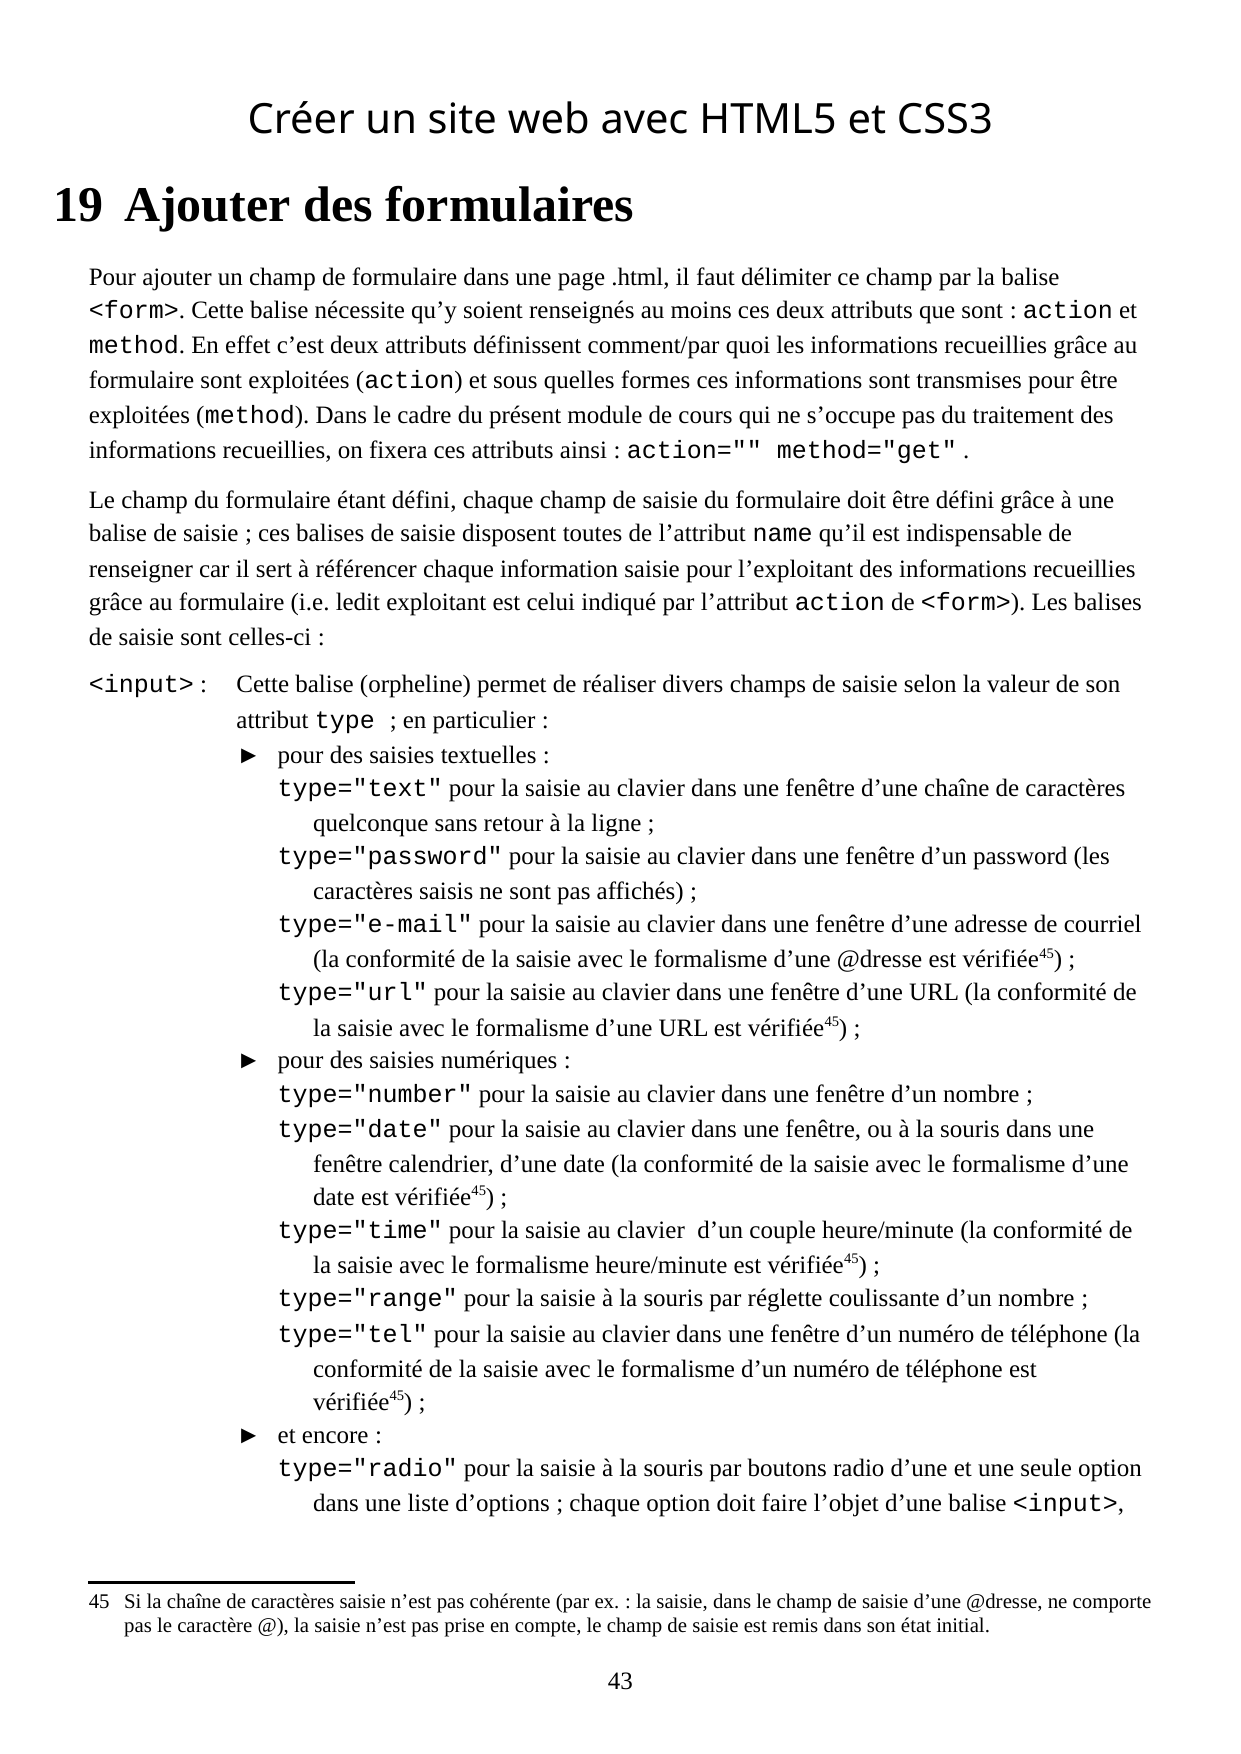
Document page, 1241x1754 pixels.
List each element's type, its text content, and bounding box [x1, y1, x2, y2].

text type="tel" pour la saisie au clavier dans une fenêtre d’un numéro de téléphone (la conformité de la saisie avec le formalisme d’un numéro de téléphone est vérifiée45) ; [277, 1319, 1152, 1416]
text type="radio" pour la saisie à la souris par boutons radio d’une et une seule option dans une liste d’options ; chaque option doit faire l’objet d’une balise <input>, [277, 1453, 1152, 1519]
subtitle Ajouter des formulaires [53, 175, 1152, 232]
text type="range" pour la saisie à la souris par réglette coulissante d’un nombre ; [277, 1283, 1152, 1314]
text Le champ du formulaire étant défini, chaque champ de saisie du formulaire doit être défini grâce à une balise de saisie ; ces balises de saisie disposent toutes de l’attribut name qu’il est indispensable de renseigner car il sert à référencer chaque information saisie pour l’exploitant des informations recueillies grâce au formulaire (i.e. ledit exploitant est celui indiqué par l’attribut action de <form>). Les balises de saisie sont celles-ci : [88, 486, 1152, 651]
text type="url" pour la saisie au clavier dans une fenêtre d’une URL (la conformité de la saisie avec le formalisme d’une URL est vérifiée45) ; [277, 977, 1152, 1041]
text type="date" pour la saisie au clavier dans une fenêtre, ou à la souris dans une fenêtre calendrier, d’une date (la conformité de la saisie avec le formalisme d’une date est vérifiée45) ; [277, 1114, 1152, 1211]
text ► pour des saisies numériques : [236, 1046, 1152, 1074]
text type="text" pour la saisie au clavier dans une fenêtre d’une chaîne de caractères quelconque sans retour à la ligne ; [277, 773, 1152, 837]
text ► et encore : [236, 1420, 1152, 1449]
text type="number" pour la saisie au clavier dans une fenêtre d’un nombre ; [277, 1079, 1152, 1109]
text ► pour des saisies textuelles : [236, 740, 1152, 769]
text Pour ajouter un champ de formulaire dans une page .html, il faut délimiter ce champ par la balise <form>. Cette balise nécessite qu’y soient renseignés au moins ces deux attributs que sont : action et method. En effet c’est deux attributs définissent comment/par quoi les informations recueillies grâce au formulaire sont exploitées (action) et sous quelles formes ces informations sont transmises pour être exploitées (method). Dans le cadre du présent module de cours qui ne s’occupe pas du traitement des informations recueillies, on fixera ces attributs ainsi : action="" method="get" . [88, 262, 1152, 466]
text type="password" pour la saisie au clavier dans une fenêtre d’un password (les caractères saisis ne sont pas affichés) ; [277, 841, 1152, 905]
text <input> : Cette balise (orpheline) permet de réaliser divers champs de saisie selon la valeur de son attribut type ; en particulier : [88, 669, 1152, 736]
text type="e-mail" pour la saisie au clavier dans une fenêtre d’une adresse de courriel (la conformité de la saisie avec le formalisme d’une @dresse est vérifiée) ; [277, 909, 1152, 973]
text type="time" pour la saisie au clavier d’un couple heure/minute (la conformité de la saisie avec le formalisme heure/minute est vérifiée45) ; [277, 1215, 1152, 1279]
text Si la chaîne de caractères saisie n’est pas cohérente (par ex. : la saisie, dans le champ de saisie d’une @dresse, ne comporte pas le caractère @), la saisie n’est pas prise en compte, le champ de saisie est remis dans son état initial. [88, 1588, 1152, 1637]
